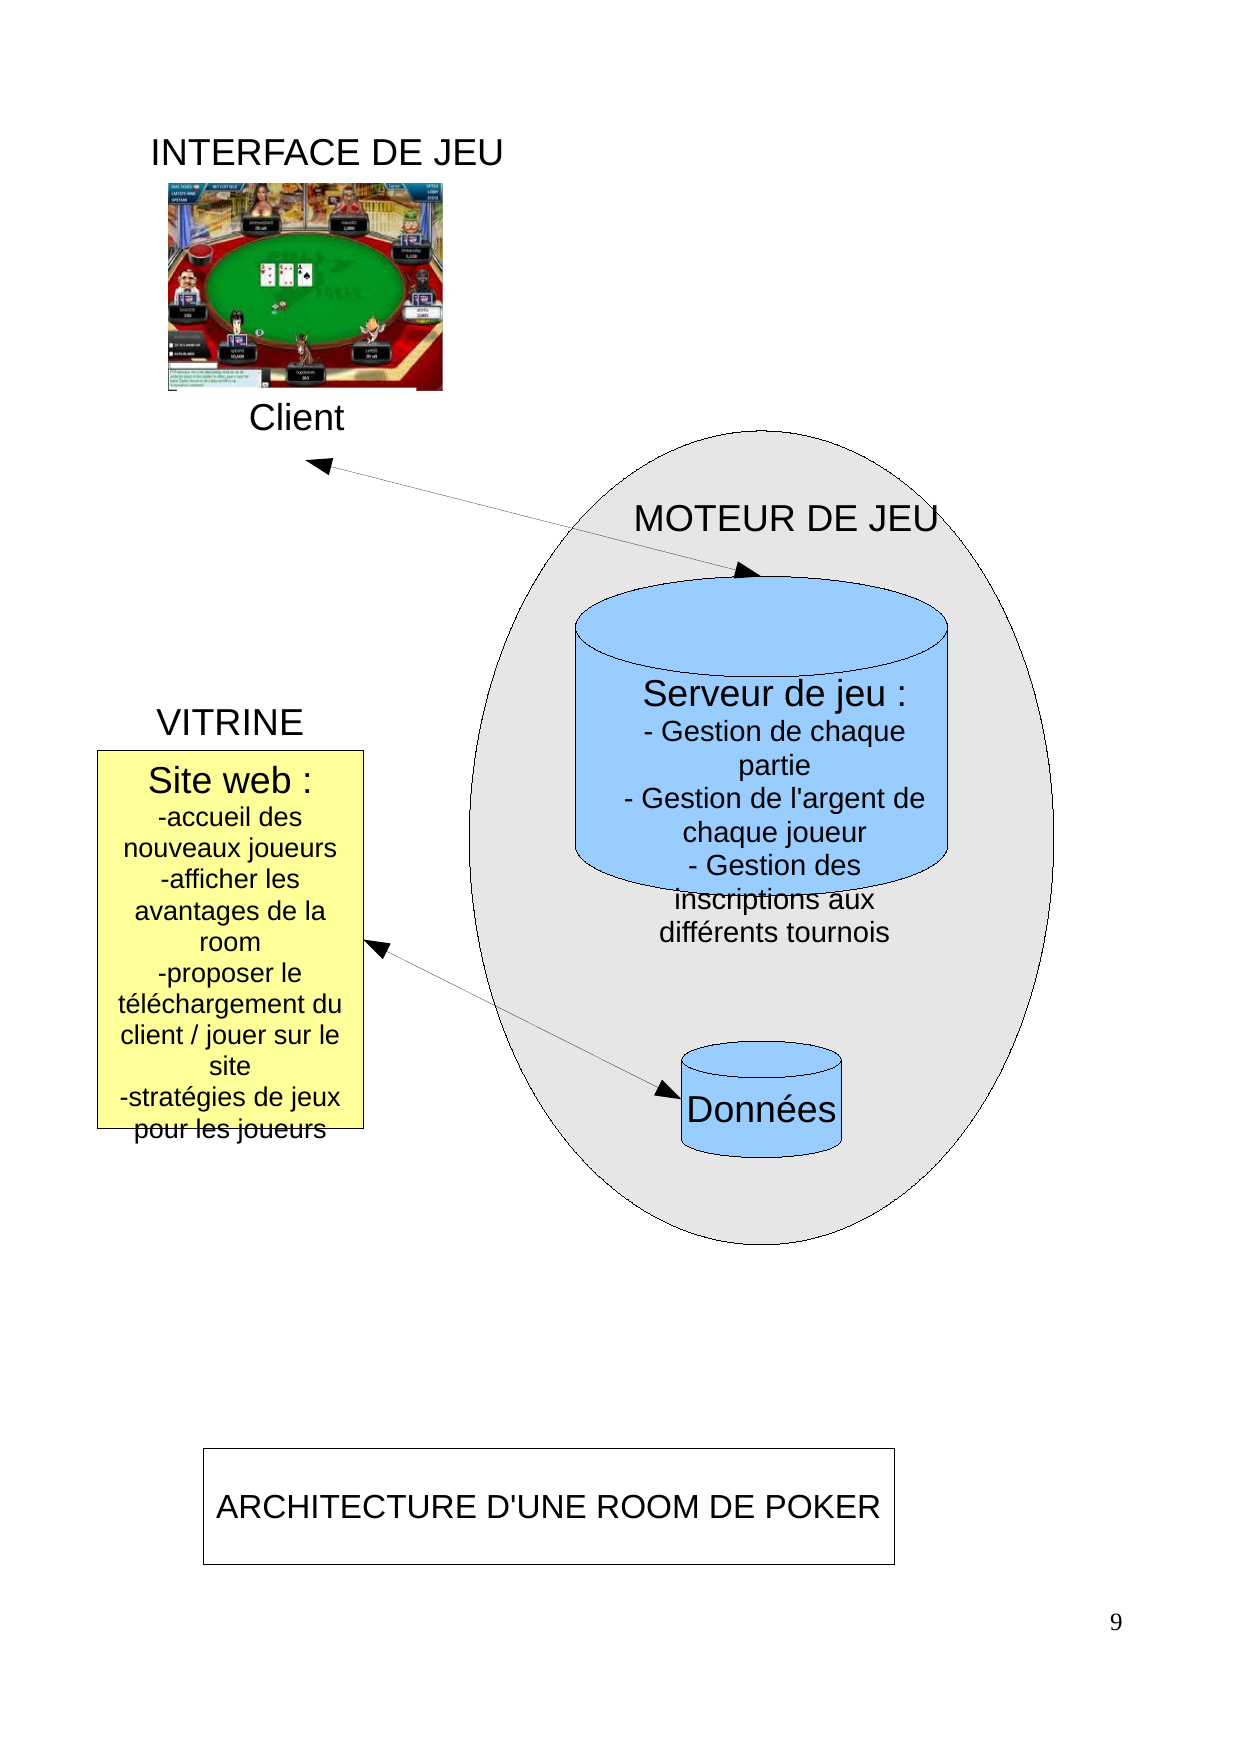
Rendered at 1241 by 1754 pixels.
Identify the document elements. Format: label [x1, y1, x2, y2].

picture [168, 183, 443, 391]
